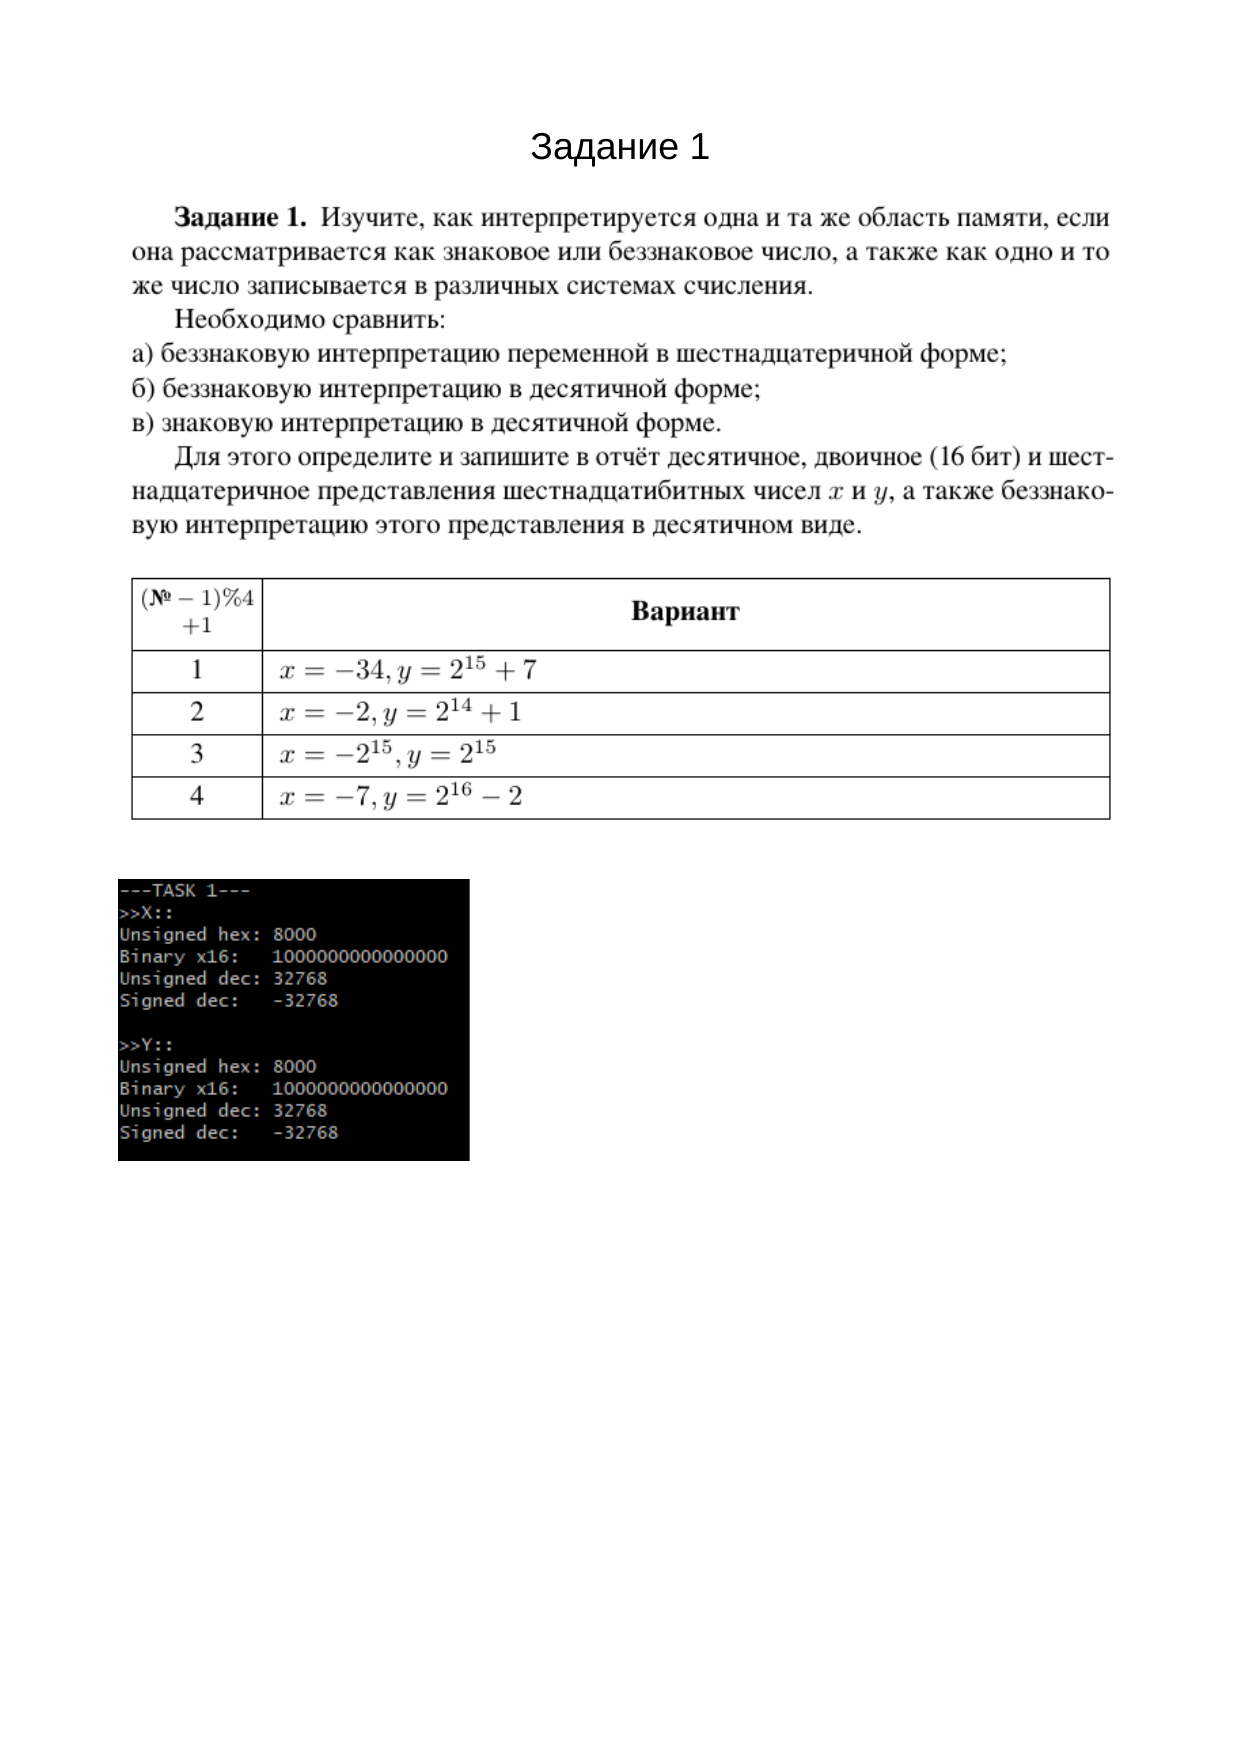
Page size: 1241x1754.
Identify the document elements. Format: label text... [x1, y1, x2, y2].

picture [118, 199, 1123, 843]
picture [118, 879, 470, 1161]
subtitle Задание 1 [118, 124, 1122, 167]
